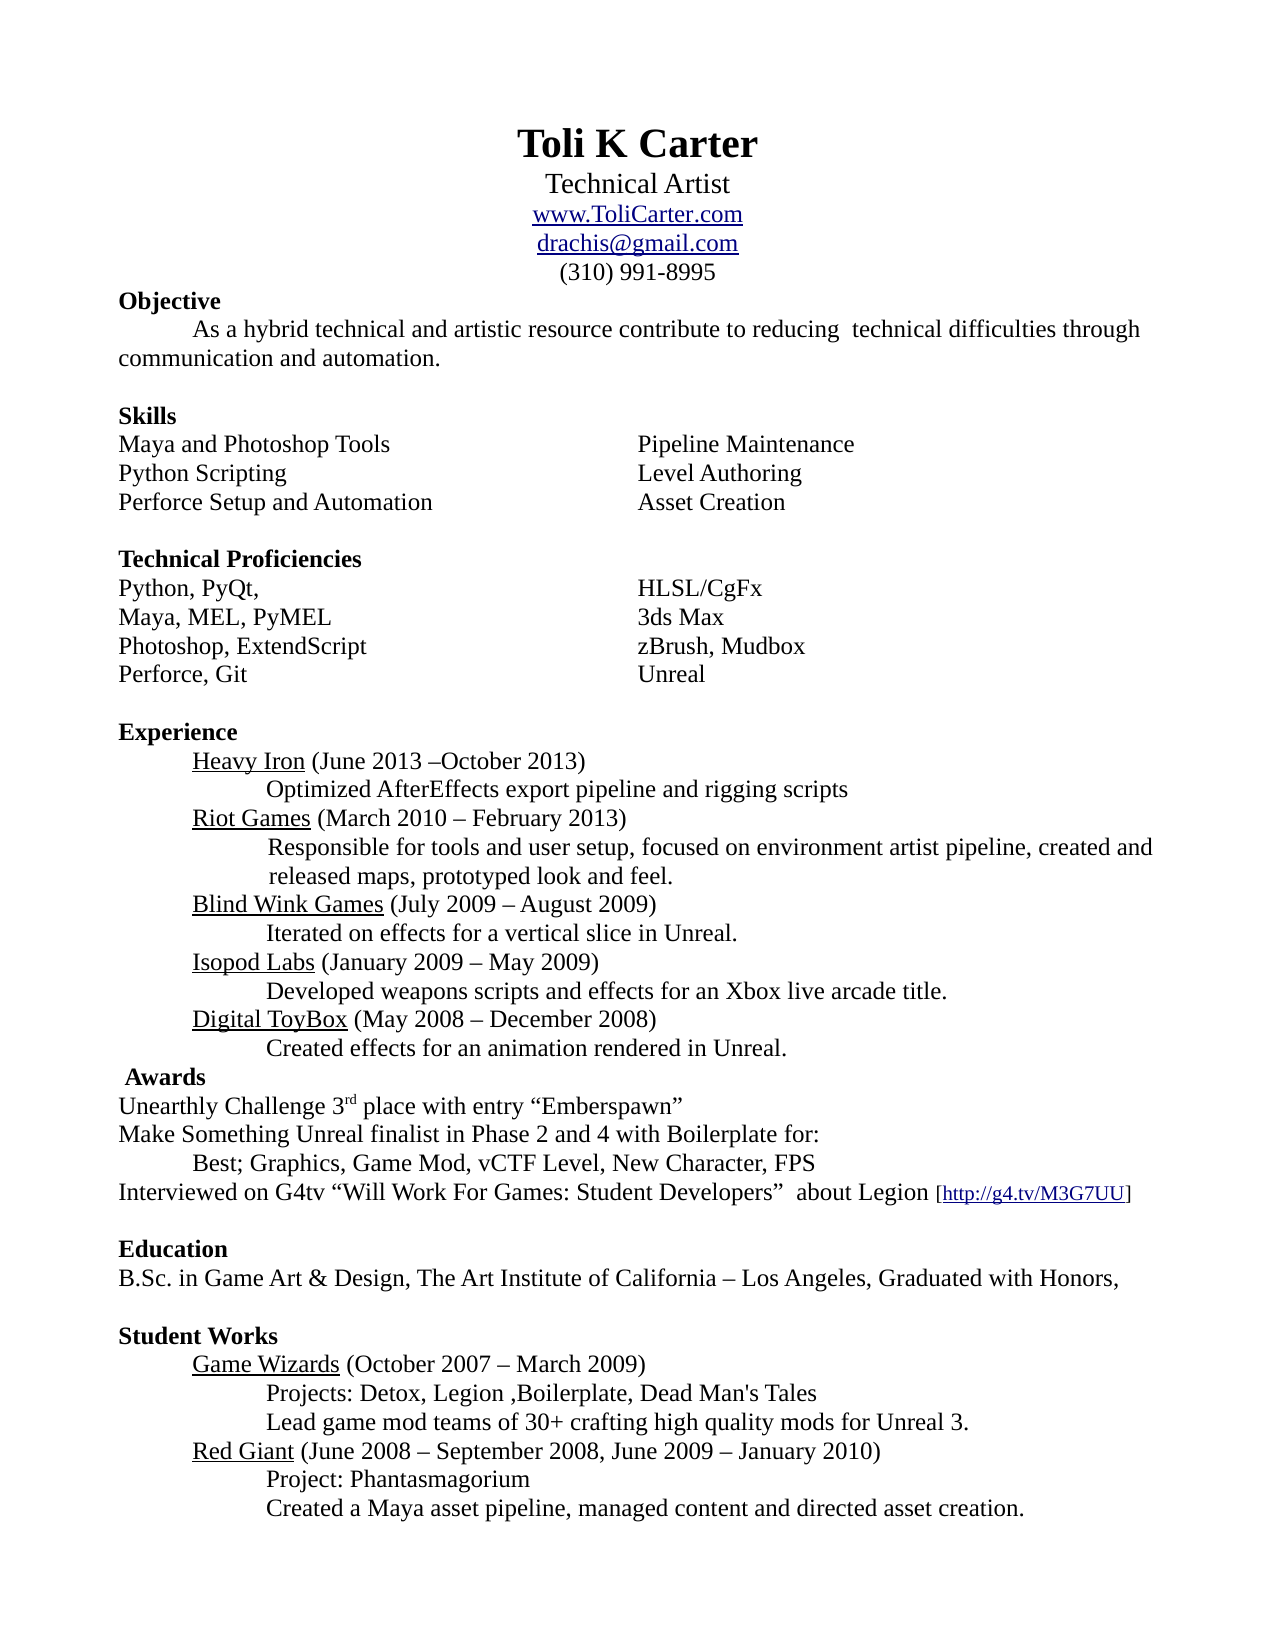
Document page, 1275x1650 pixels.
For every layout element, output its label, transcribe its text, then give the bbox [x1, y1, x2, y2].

text Python, PyQt, [118, 573, 637, 602]
text Asset Creation [637, 487, 1157, 516]
text B.Sc. in Game Art & Design, The Art Institute of California – Los Angeles, Graduated with Honors, [118, 1263, 1157, 1292]
text Skills [118, 401, 1157, 429]
text Blind Wink Games (July 2009 – August 2009) [118, 889, 1157, 918]
text Perforce Setup and Automation [118, 487, 637, 516]
text Unearthly Challenge 3rd place with entry “Emberspawn” [118, 1091, 1157, 1119]
text Level Authoring [637, 458, 1157, 487]
text Technical Proficiencies [118, 544, 1157, 573]
text Maya, MEL, PyMEL [118, 602, 637, 631]
text Projects: Detox, Legion ,Boilerplate, Dead Man's Tales [118, 1378, 1157, 1407]
text Lead game mod teams of 30+ crafting high quality mods for Unreal 3. [118, 1407, 1157, 1436]
text Created a Maya asset pipeline, managed content and directed asset creation. [118, 1493, 1157, 1522]
text Awards [118, 1062, 1157, 1091]
text Toli K Carter [118, 118, 1157, 166]
text Objective [118, 286, 1157, 314]
text zBrush, Mudbox [637, 631, 1157, 659]
text Technical Artist [118, 166, 1157, 199]
text Make Something Unreal finalist in Phase 2 and 4 with Boilerplate for: [118, 1119, 1157, 1148]
text Red Giant (June 2008 – September 2008, June 2009 – January 2010) [118, 1436, 1157, 1464]
text Photoshop, ExtendScript [118, 631, 637, 659]
text Heavy Iron (June 2013 –October 2013) [118, 746, 1157, 774]
text Python Scripting [118, 458, 637, 487]
text www.ToliCarter.com [118, 199, 1157, 228]
text As a hybrid technical and artistic resource contribute to reducing technical difficulties through communication and automation. [118, 314, 1157, 372]
text Game Wizards (October 2007 – March 2009) [118, 1349, 1157, 1378]
text Riot Games (March 2010 – February 2013) [118, 803, 1157, 832]
text HLSL/CgFx [637, 573, 1157, 602]
text 3ds Max [637, 602, 1157, 631]
text Student Works [118, 1321, 1157, 1349]
text Project: Phantasmagorium [118, 1464, 1157, 1493]
text Optimized AfterEffects export pipeline and rigging scripts [118, 774, 1157, 803]
text Pipeline Maintenance [637, 429, 1157, 458]
text Developed weapons scripts and effects for an Xbox live arcade title. [118, 976, 1157, 1004]
text Created effects for an animation rendered in Unreal. [118, 1033, 1157, 1062]
text Perforce, Git [118, 659, 637, 688]
text Responsible for tools and user setup, focused on environment artist pipeline, created and released maps, prototyped look and feel. [267, 832, 1157, 889]
text Iterated on effects for a vertical slice in Unreal. [118, 918, 1157, 947]
text drachis@gmail.com [118, 228, 1157, 257]
text Digital ToyBox (May 2008 – December 2008) [118, 1004, 1157, 1033]
text Unreal [637, 659, 1157, 688]
text Maya and Photoshop Tools [118, 429, 637, 458]
text (310) 991-8995 [118, 257, 1157, 286]
text Interviewed on G4tv “Will Work For Games: Student Developers” about Legion [http://g4.tv/M3G7UU] [118, 1177, 1157, 1206]
text Isopod Labs (January 2009 – May 2009) [118, 947, 1157, 976]
text Best; Graphics, Game Mod, vCTF Level, New Character, FPS [118, 1148, 1157, 1177]
text Education [118, 1234, 1157, 1263]
text Experience [118, 717, 1157, 746]
